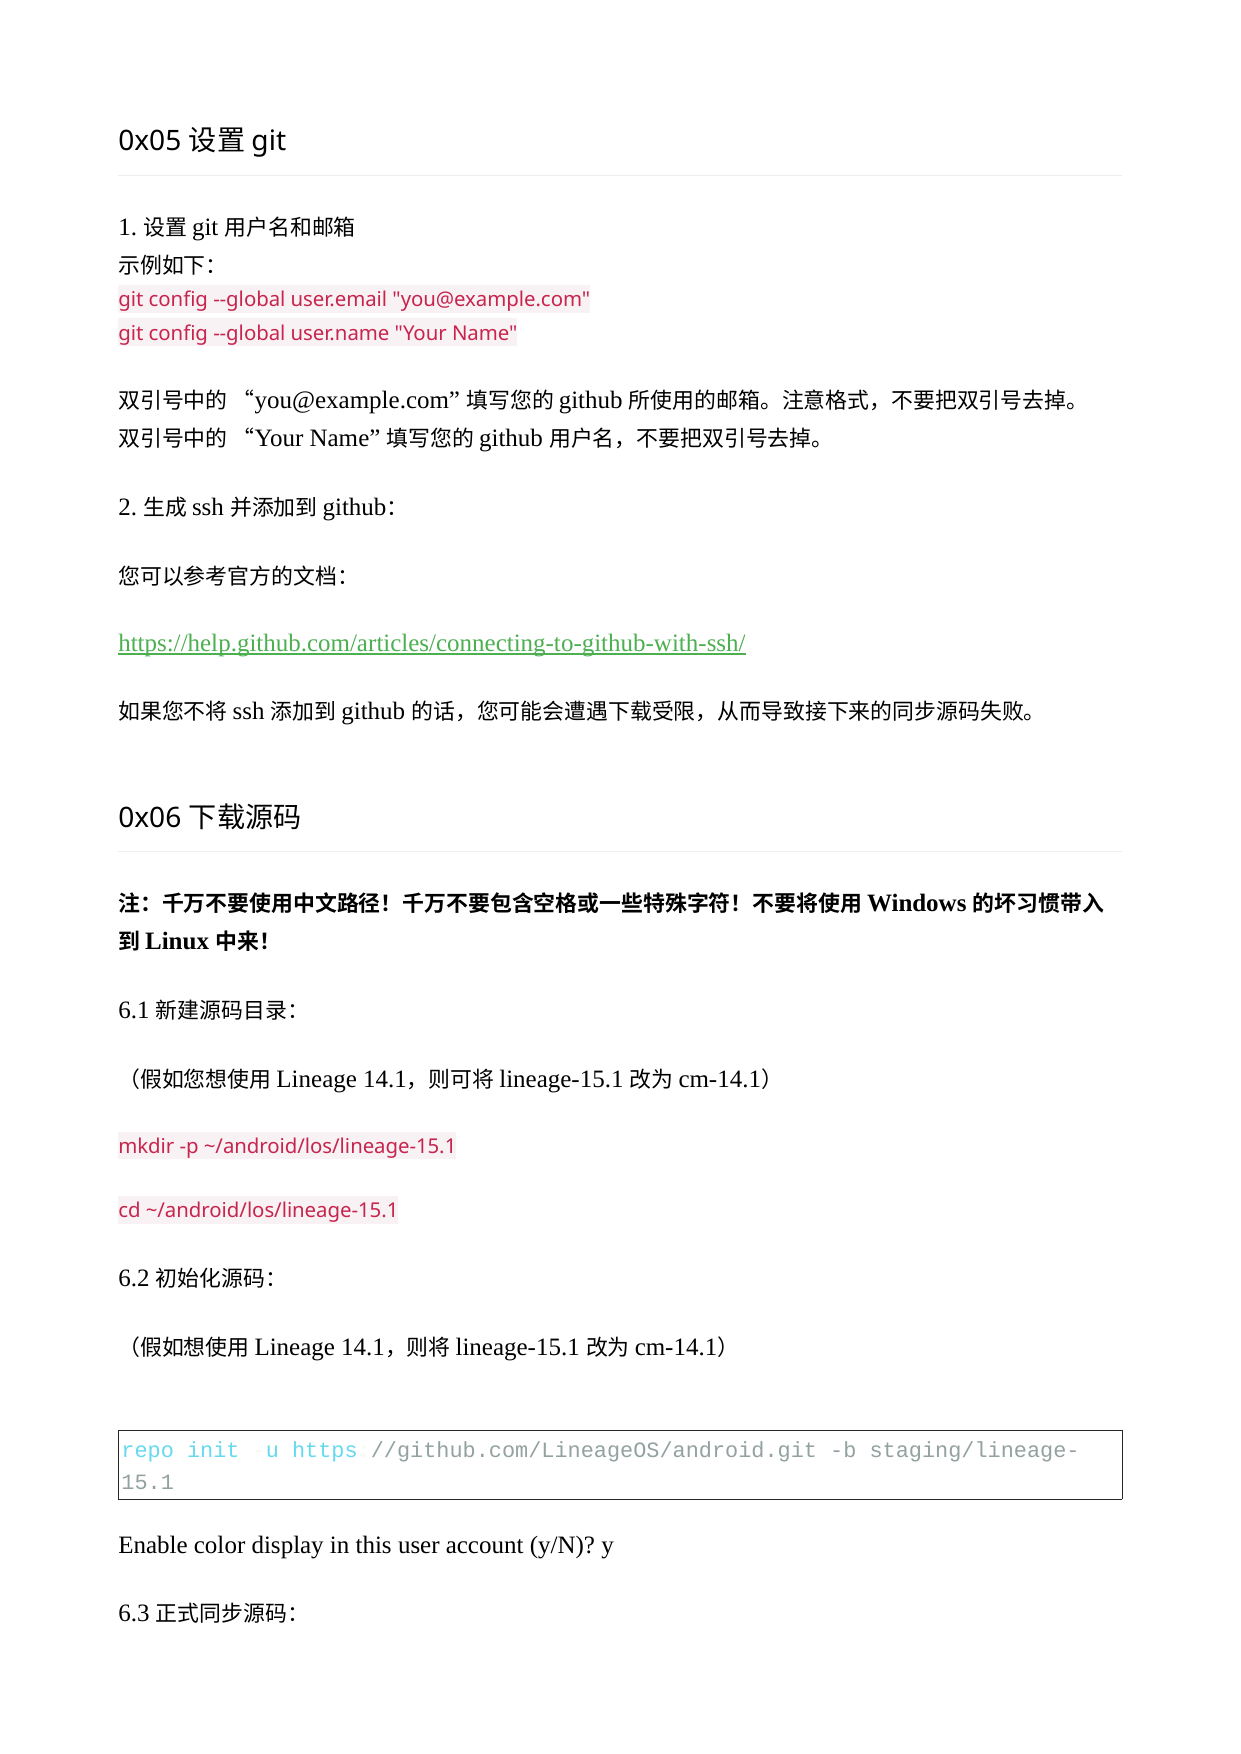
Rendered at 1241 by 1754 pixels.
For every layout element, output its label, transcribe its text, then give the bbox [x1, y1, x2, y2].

text 6.3 正式同步源码： [118, 1596, 1122, 1627]
subtitle 0x05 设置 git [118, 118, 1122, 175]
text mkdir -p ~/android/los/lineage-15.1 [118, 1132, 1122, 1159]
text repo init -u https://github.com/LineageOS/android.git -b staging/lineage-15.1 [119, 1431, 1122, 1499]
text cd ~/android/los/lineage-15.1 [118, 1196, 1122, 1224]
text （假如您想使用 Lineage 14.1，则可将 lineage-15.1 改为 cm-14.1） [118, 1062, 1122, 1094]
text 1. 设置 git 用户名和邮箱 示例如下： git config --global user.email "you@example.com" git config --global user.name "Your Name" [118, 210, 1122, 346]
text 6.1 新建源码目录： [118, 993, 1122, 1025]
text 双引号中的 “you@example.com” 填写您的 github 所使用的邮箱。注意格式，不要把双引号去掉。 双引号中的 “Your Name” 填写您的 github 用户名，不要把双引号去掉。 [118, 383, 1122, 452]
text 2. 生成 ssh 并添加到 github： [118, 490, 1122, 522]
text 您可以参考官方的文档： [118, 559, 1122, 591]
text （假如想使用 Lineage 14.1，则将 lineage-15.1 改为 cm-14.1） [118, 1330, 1122, 1361]
text 注：千万不要使用中文路径！千万不要包含空格或一些特殊字符！不要将使用 Windows 的坏习惯带入到 Linux 中来！ [118, 886, 1122, 956]
text 6.2 初始化源码： [118, 1261, 1122, 1292]
text https://help.github.com/articles/connecting-to-github-with-ssh/ [118, 628, 1122, 657]
text 如果您不将 ssh 添加到 github 的话，您可能会遭遇下载受限，从而导致接下来的同步源码失败。 [118, 694, 1122, 726]
text Enable color display in this user account (y/N)? y [118, 1530, 1122, 1559]
subtitle 0x06 下载源码 [118, 794, 1122, 851]
